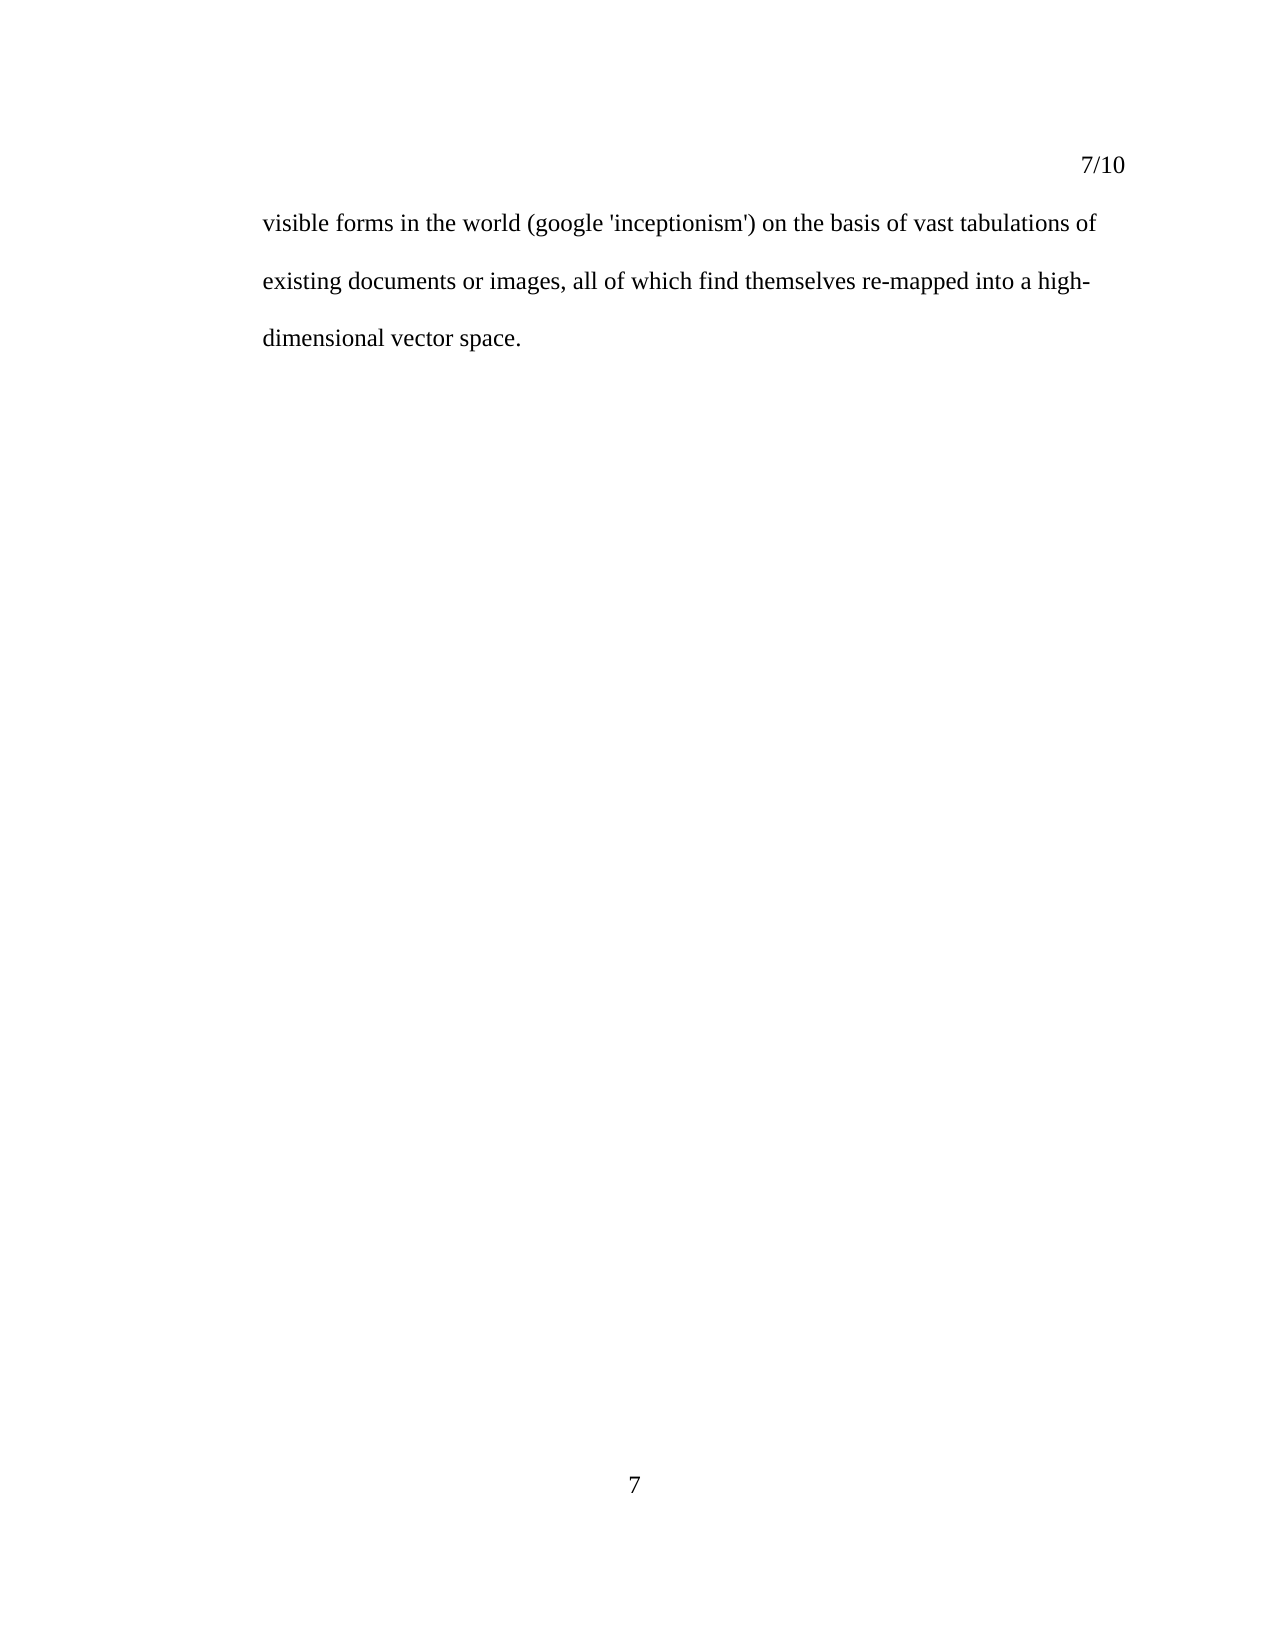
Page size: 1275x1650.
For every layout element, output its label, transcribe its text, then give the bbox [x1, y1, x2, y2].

list visible forms in the world (google 'inceptionism') on the basis of vast tabulations of existing documents or images, all of which find themselves re-mapped into a high-dimensional vector space. [225, 208, 1125, 352]
